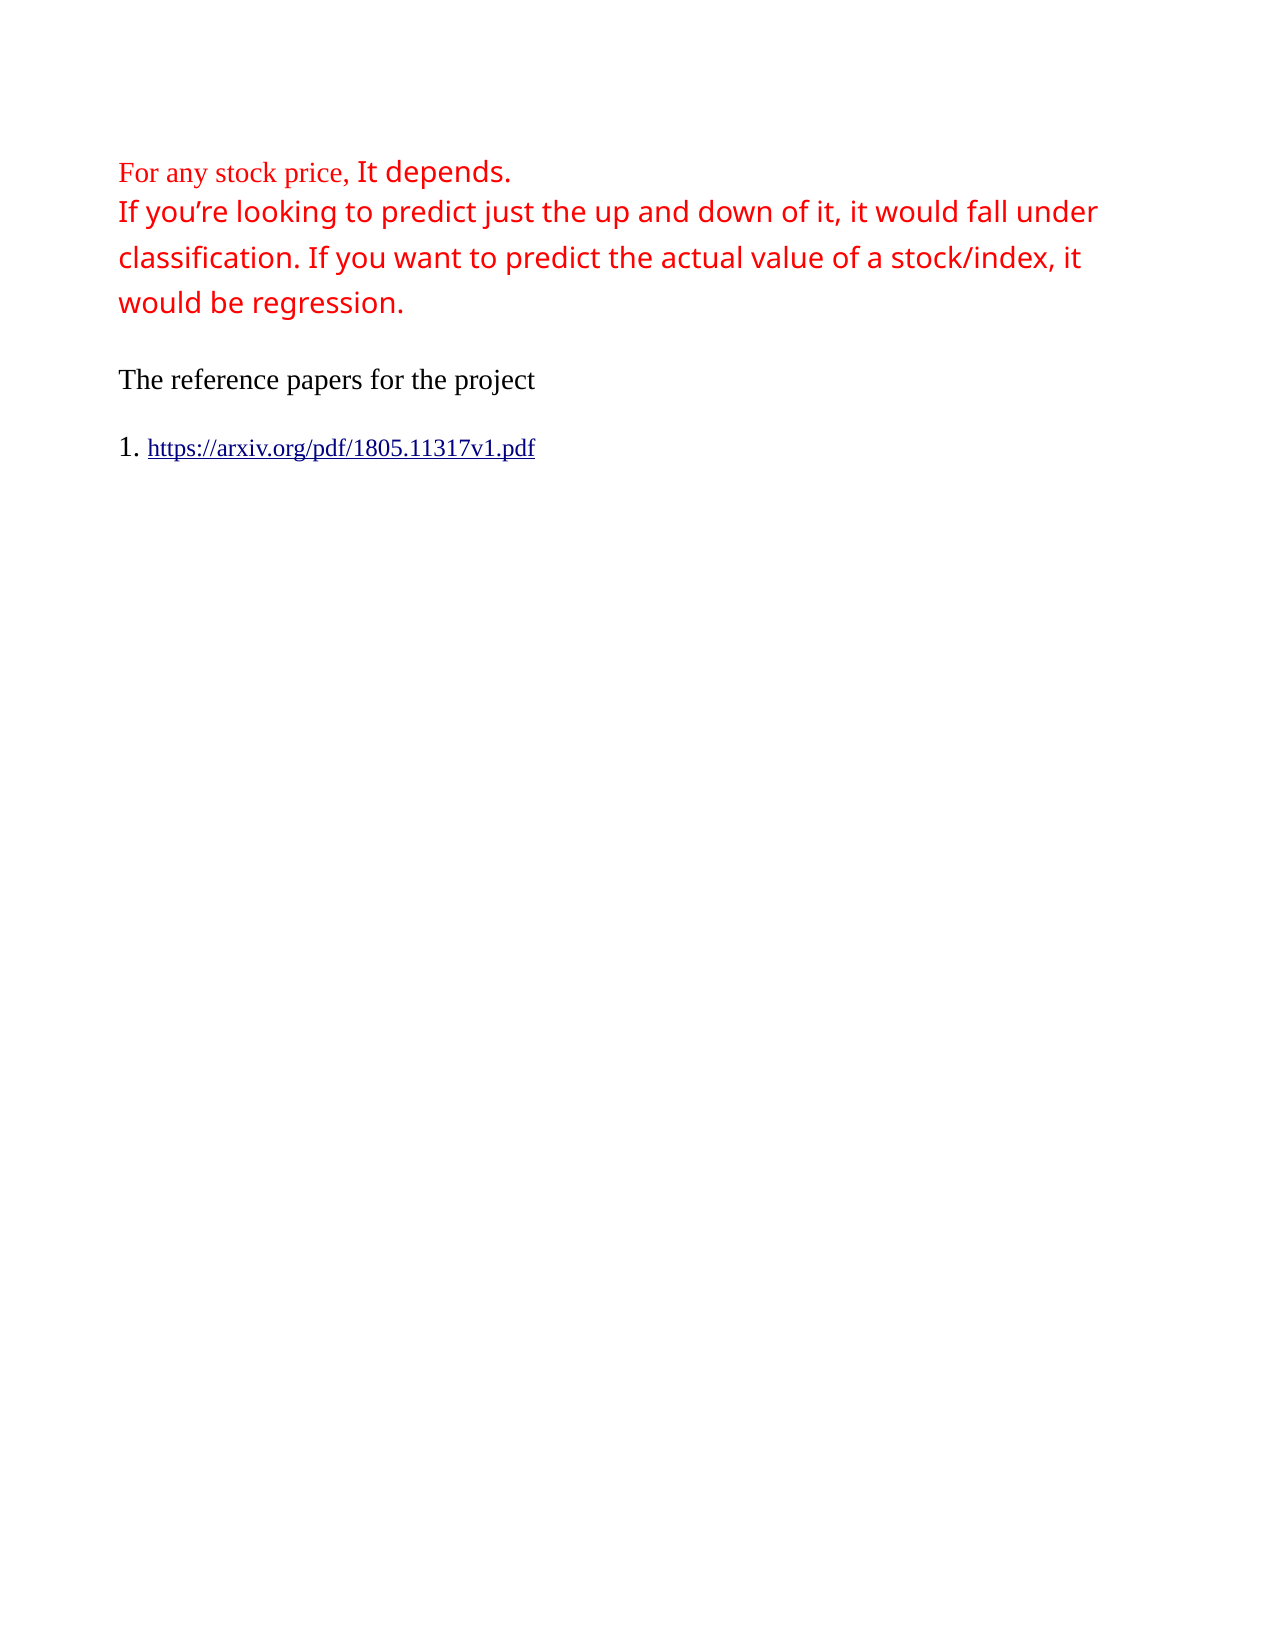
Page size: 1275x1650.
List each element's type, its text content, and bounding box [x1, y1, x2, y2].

text If you’re looking to predict just the up and down of it, it would fall under classification. If you want to predict the actual value of a stock/index, it would be regression. [118, 191, 1157, 322]
text The reference papers for the project [118, 362, 1157, 395]
text For any stock price, It depends. [118, 152, 1157, 191]
text 1. https://arxiv.org/pdf/1805.11317v1.pdf [118, 429, 1157, 462]
